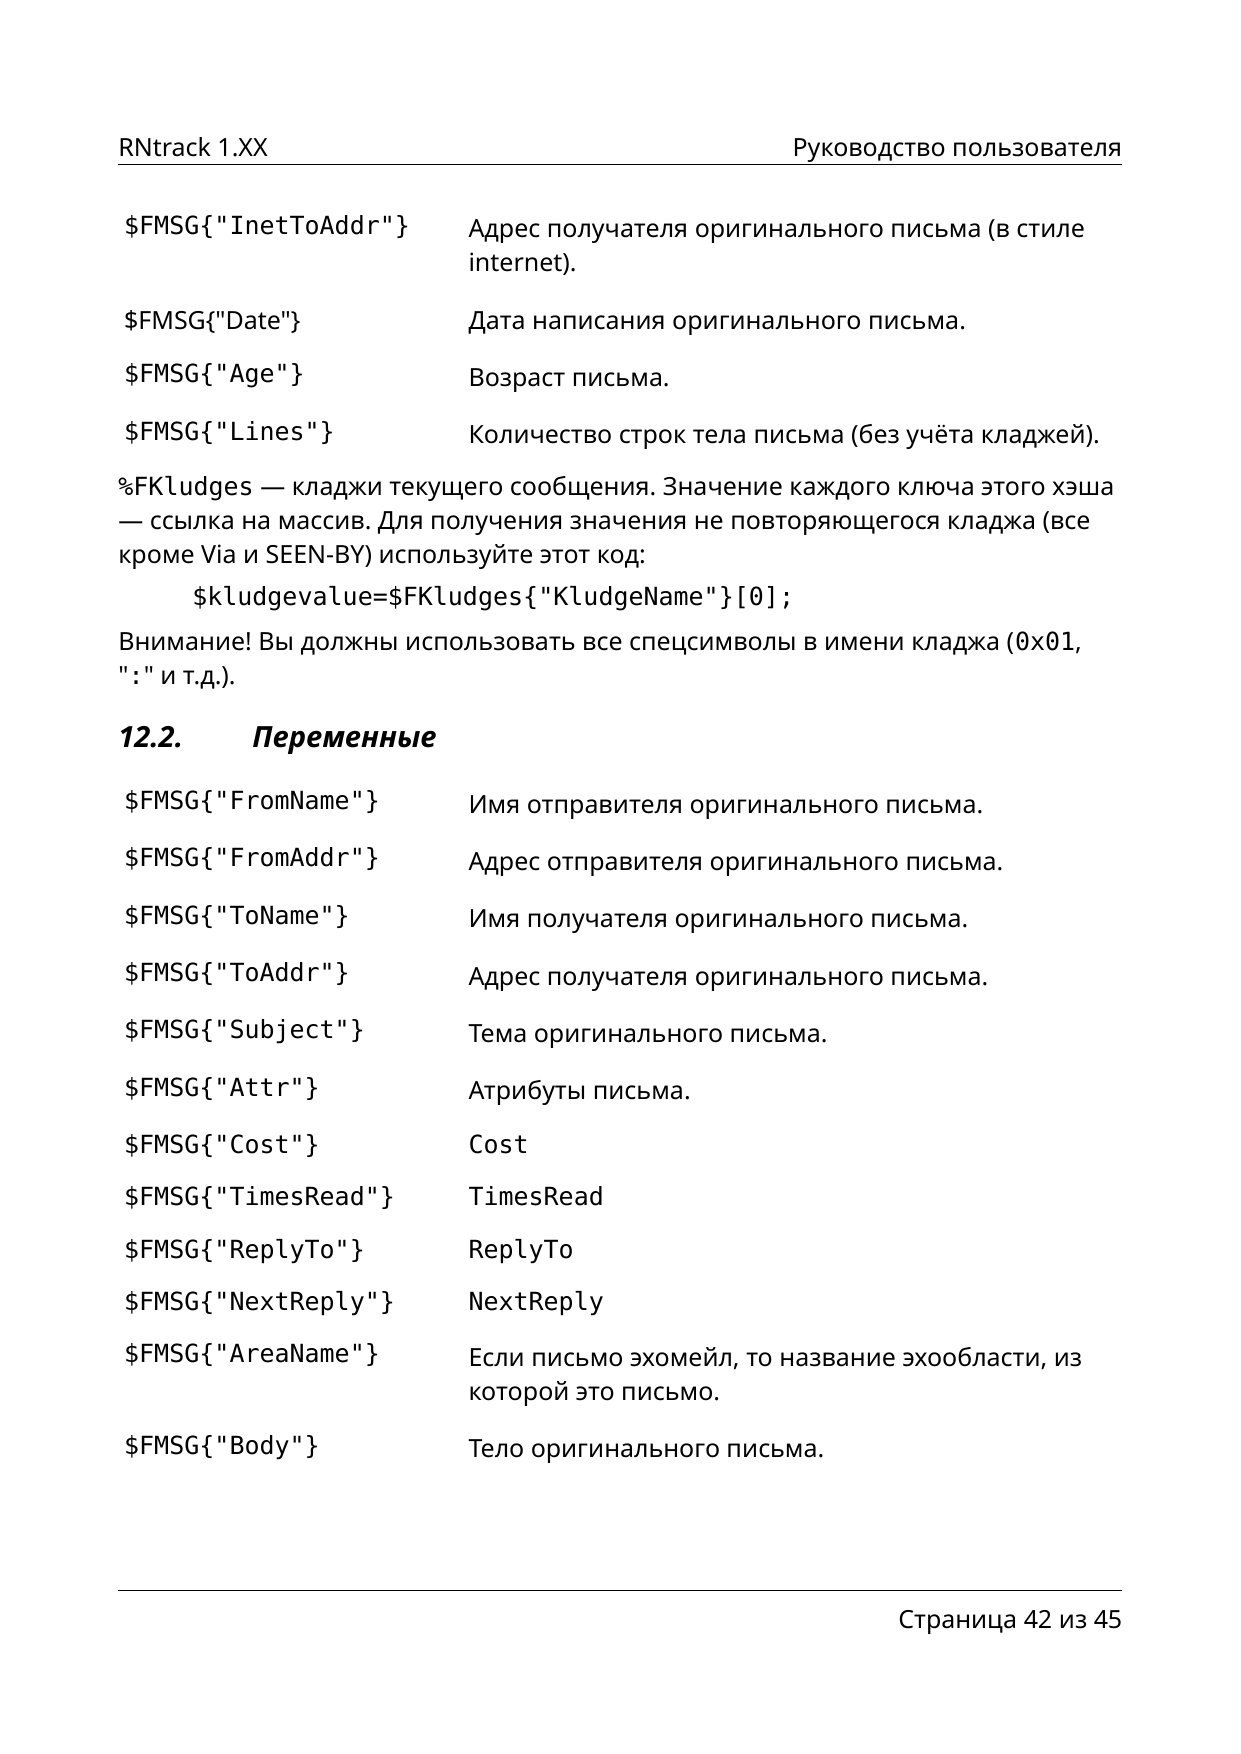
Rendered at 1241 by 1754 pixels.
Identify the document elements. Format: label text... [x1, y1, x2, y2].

table_cell Атрибуты письма. [463, 1055, 1122, 1112]
text $kludgevalue=$FKludges{"KludgeName"}[0]; [192, 582, 1122, 612]
table_cell Дата написания оригинального письма. [463, 285, 1122, 342]
table_cell $FMSG{"Body"} [118, 1414, 462, 1471]
text Внимание! Вы должны использовать все спецсимволы в имени кладжа (0x01, ":" и т.д.). [118, 623, 1122, 692]
table_cell $FMSG{"AreaName"} [118, 1322, 462, 1413]
table_cell Адрес отправителя оригинального письма. [463, 826, 1122, 883]
table_cell Если письмо эхомейл, то название эхообласти, из которой это письмо. [463, 1322, 1122, 1413]
table_cell Возраст письма. [463, 342, 1122, 399]
table_cell $FMSG{"ReplyTo"} [118, 1217, 462, 1270]
table_cell $FMSG{"ToName"} [118, 883, 462, 941]
table_cell Тема оригинального письма. [463, 998, 1122, 1055]
table_cell Тело оригинального письма. [463, 1414, 1122, 1471]
table_cell Количество строк тела письма (без учёта кладжей). [463, 400, 1122, 457]
table_cell $FMSG{"Cost"} [118, 1113, 462, 1165]
table_cell TimesRead [463, 1165, 1122, 1217]
table_cell $FMSG{"NextReply"} [118, 1270, 462, 1322]
table_cell ReplyTo [463, 1217, 1122, 1270]
text %FKludges — кладжи текущего сообщения. Значение каждого ключа этого хэша — ссылка на массив. Для получения значения не повторяющегося кладжа (все кроме Via и SEEN-BY) используйте этот код: [118, 468, 1122, 571]
table_cell $FMSG{"InetToAddr"} [118, 194, 462, 285]
table_header $FMSG{"FromName"} [118, 769, 462, 826]
table_header Имя отправителя оригинального письма. [463, 769, 1122, 826]
table_cell $FMSG{"Attr"} [118, 1055, 462, 1112]
table_cell NextReply [463, 1270, 1122, 1322]
table_cell $FMSG{"FromAddr"} [118, 826, 462, 883]
table_cell Адрес получателя оригинального письма. [463, 941, 1122, 998]
subtitle Переменные [118, 717, 1122, 756]
table_cell $FMSG{"Date"} [118, 285, 462, 342]
table_cell $FMSG{"Subject"} [118, 998, 462, 1055]
table_cell $FMSG{"ToAddr"} [118, 941, 462, 998]
table_cell Адрес получателя оригинального письма (в стиле internet). [463, 194, 1122, 285]
table_cell Cost [463, 1113, 1122, 1165]
table_cell Имя получателя оригинального письма. [463, 883, 1122, 941]
table_cell $FMSG{"Age"} [118, 342, 462, 399]
table_cell $FMSG{"Lines"} [118, 400, 462, 457]
table_cell $FMSG{"TimesRead"} [118, 1165, 462, 1217]
